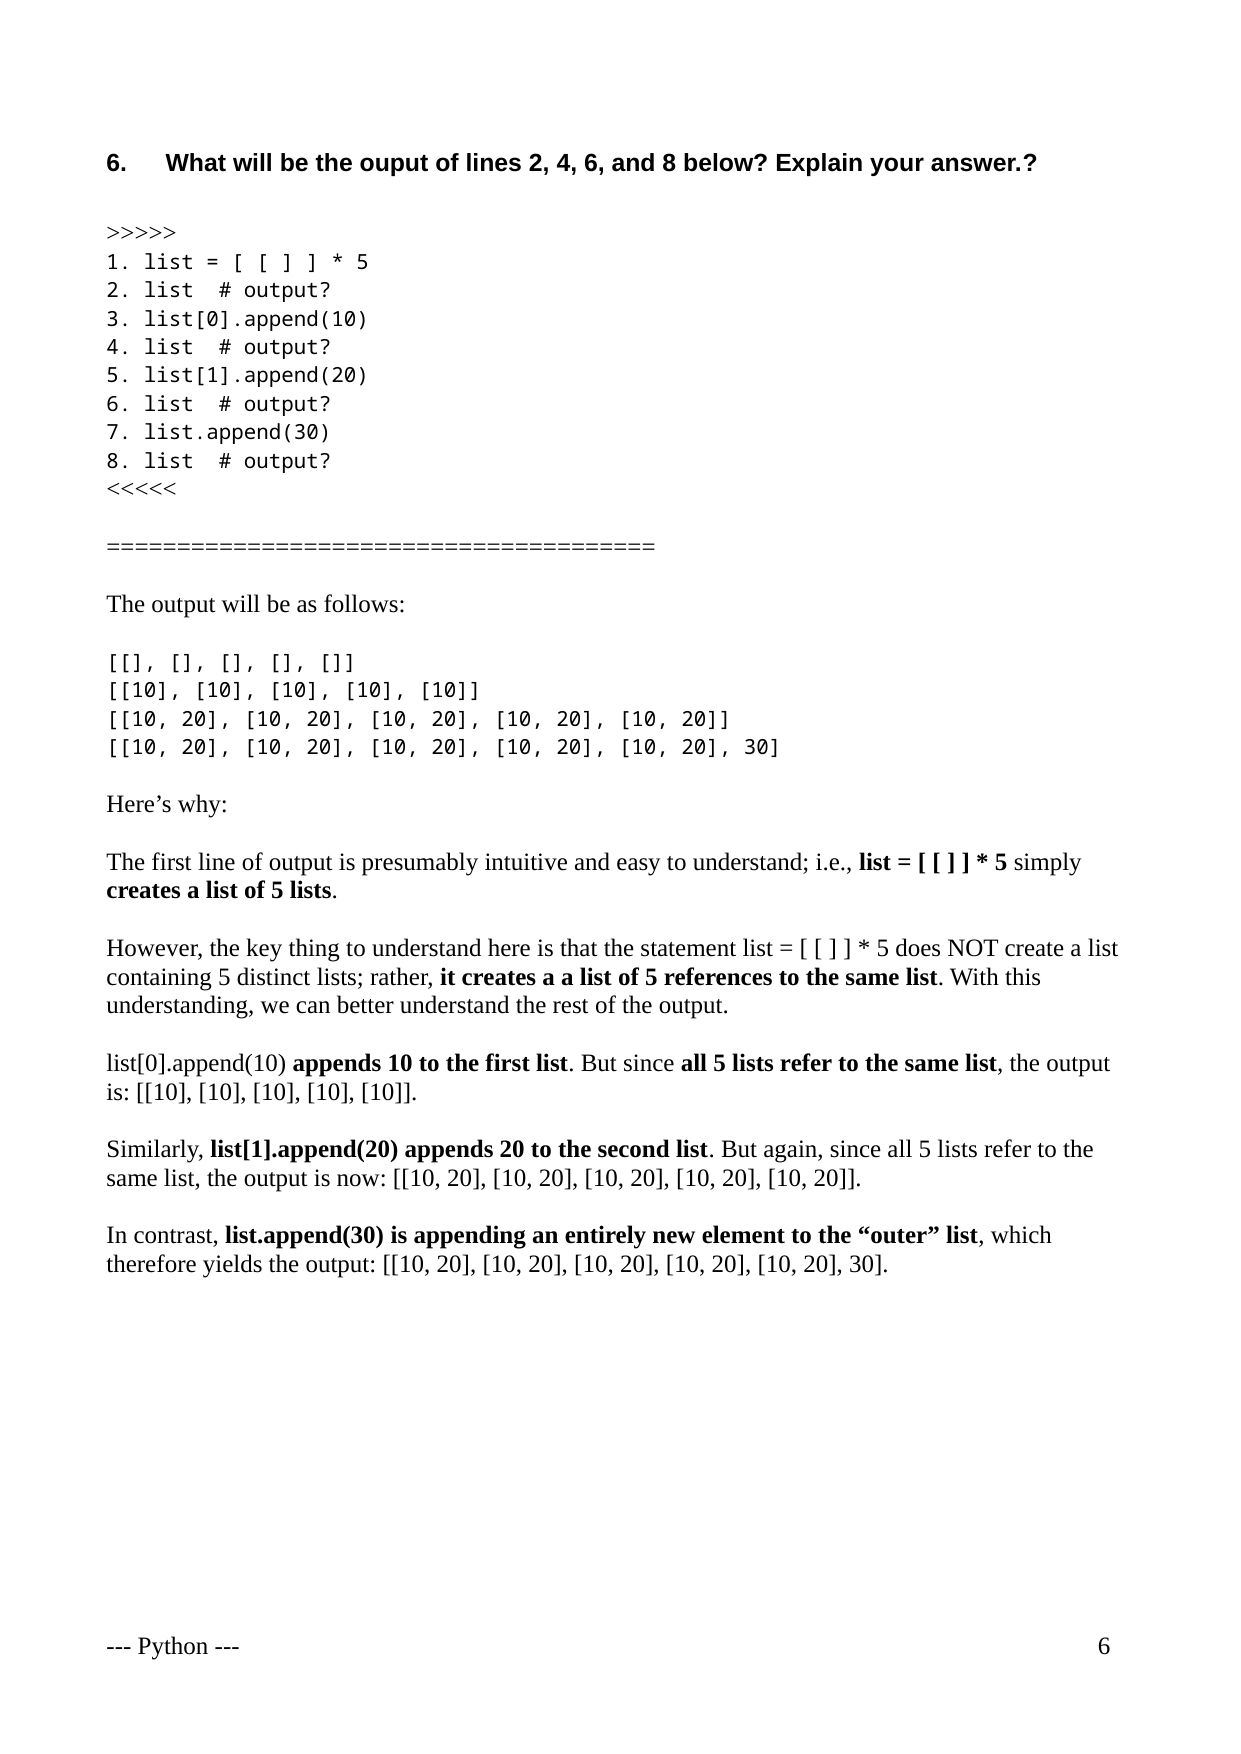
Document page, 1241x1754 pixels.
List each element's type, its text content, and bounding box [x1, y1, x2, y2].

text The first line of output is presumably intuitive and easy to understand; i.e., list = [ [ ] ] * 5 simply creates a list of 5 lists. [106, 847, 1134, 904]
text 1. list = [ [ ] ] * 5 [106, 247, 1134, 275]
text [[10, 20], [10, 20], [10, 20], [10, 20], [10, 20]] [106, 704, 1134, 732]
text 7. list.append(30) [106, 417, 1134, 446]
text 6. list # output? [106, 389, 1134, 417]
text >>>>> [106, 218, 1134, 247]
text [[], [], [], [], []] [106, 647, 1134, 675]
text <<<<< [106, 474, 1134, 503]
text 3. list[0].append(10) [106, 304, 1134, 332]
text 8. list # output? [106, 446, 1134, 474]
text However, the key thing to understand here is that the statement list = [ [ ] ] * 5 does NOT create a list containing 5 distinct lists; rather, it creates a a list of 5 references to the same list. With this understanding, we can better understand the rest of the output. [106, 933, 1134, 1019]
text [[10, 20], [10, 20], [10, 20], [10, 20], [10, 20], 30] [106, 732, 1134, 761]
text In contrast, list.append(30) is appending an entirely new element to the “outer” list, which therefore yields the output: [[10, 20], [10, 20], [10, 20], [10, 20], [10, 20], 30]. [106, 1221, 1134, 1278]
text Here’s why: [106, 789, 1134, 818]
subtitle What will be the ouput of lines 2, 4, 6, and 8 below? Explain your answer.? [106, 148, 1134, 177]
text 5. list[1].append(20) [106, 361, 1134, 389]
text [[10], [10], [10], [10], [10]] [106, 675, 1134, 704]
text list[0].append(10) appends 10 to the first list. But since all 5 lists refer to the same list, the output is: [[10], [10], [10], [10], [10]]. [106, 1048, 1134, 1106]
text Similarly, list[1].append(20) appends 20 to the second list. But again, since all 5 lists refer to the same list, the output is now: [[10, 20], [10, 20], [10, 20], [10, 20], [10, 20]]. [106, 1134, 1134, 1192]
text 4. list # output? [106, 332, 1134, 361]
text The output will be as follows: [106, 589, 1134, 618]
text 2. list # output? [106, 275, 1134, 304]
text ======================================= [106, 532, 1134, 561]
